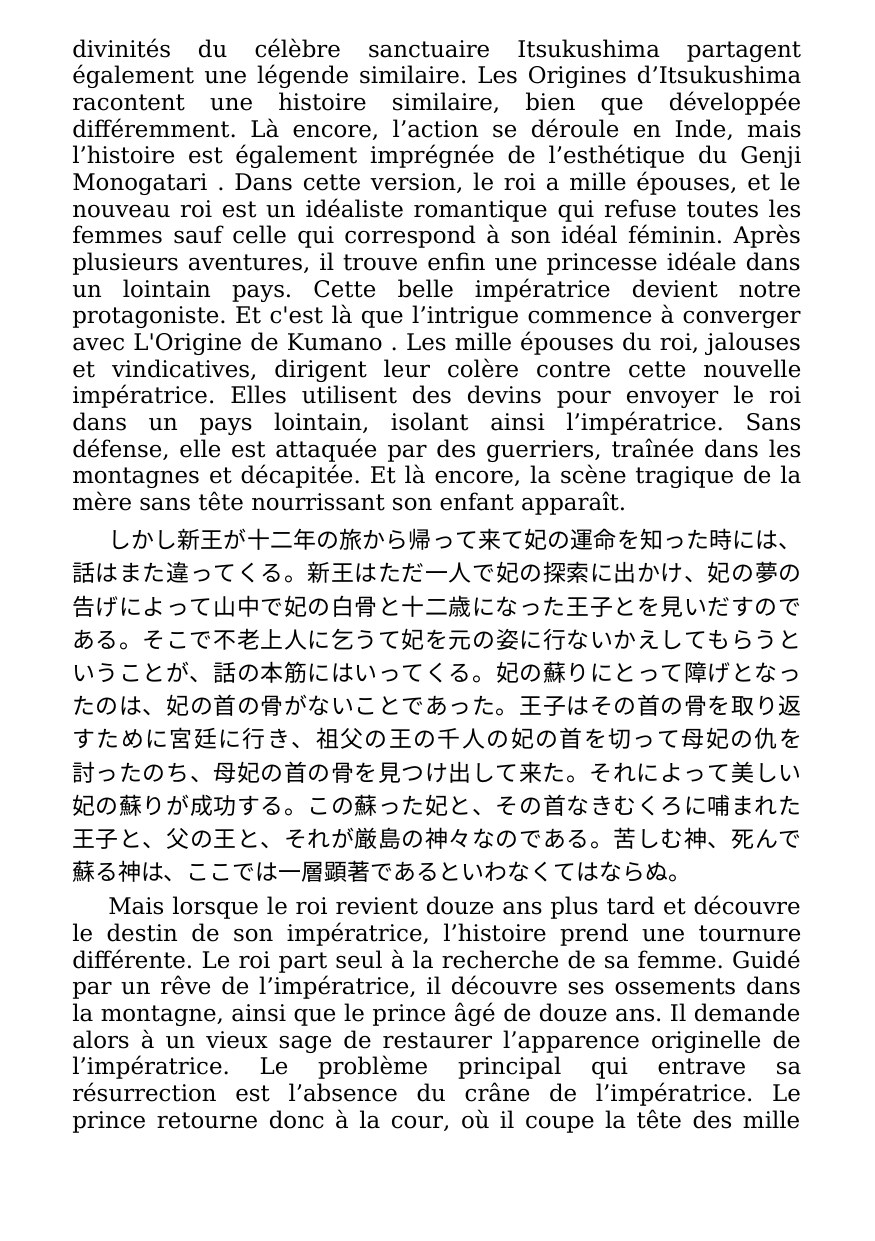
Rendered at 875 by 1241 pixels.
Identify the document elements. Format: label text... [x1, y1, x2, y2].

text しかし新王が十二年の旅から帰って来て妃の運命を知った時には、話はまた違ってくる。新王はただ一人で妃の探索に出かけ、妃の夢の告げによって山中で妃の白骨と十二歳になった王子とを見いだすのである。そこで不老上人に乞うて妃を元の姿に行ないかえしてもらうということが、話の本筋にはいってくる。妃の蘇りにとって障げとなったのは、妃の首の骨がないことであった。王子はその首の骨を取り返すために宮廷に行き、祖父の王の千人の妃の首を切って母妃の仇を討ったのち、母妃の首の骨を見つけ出して来た。それによって美しい妃の蘇りが成功する。この蘇った妃と、その首なきむくろに哺まれた王子と、父の王と、それが厳島の神々なのである。苦しむ神、死んで蘇る神は、ここでは一層顕著であるといわなくてはならぬ。 [72, 522, 802, 887]
text Mais lorsque le roi revient douze ans plus tard et découvre le destin de son impératrice, l’histoire prend une tournure différente. Le roi part seul à la recherche de sa femme. Guidé par un rêve de l’impératrice, il découvre ses ossements dans la montagne, ainsi que le prince âgé de douze ans. Il demande alors à un vieux sage de restaurer l’apparence originelle de l’impératrice. Le problème principal qui entrave sa résurrection est l’absence du crâne de l’impératrice. Le prince retourne donc à la cour, où il coupe la tête des mille [72, 893, 802, 1133]
text divinités du célèbre sanctuaire Itsukushima partagent également une légende similaire. Les Origines d’Itsukushima racontent une histoire similaire, bien que développée différemment. Là encore, l’action se déroule en Inde, mais l’histoire est également imprégnée de l’esthétique du Genji Monogatari . Dans cette version, le roi a mille épouses, et le nouveau roi est un idéaliste romantique qui refuse toutes les femmes sauf celle qui correspond à son idéal féminin. Après plusieurs aventures, il trouve enfin une princesse idéale dans un lointain pays. Cette belle impératrice devient notre protagoniste. Et c'est là que l’intrigue commence à converger avec L'Origine de Kumano . Les mille épouses du roi, jalouses et vindicatives, dirigent leur colère contre cette nouvelle impératrice. Elles utilisent des devins pour envoyer le roi dans un pays lointain, isolant ainsi l’impératrice. Sans défense, elle est attaquée par des guerriers, traînée dans les montagnes et décapitée. Et là encore, la scène tragique de la mère sans tête nourrissant son enfant apparaît. [72, 36, 802, 516]
